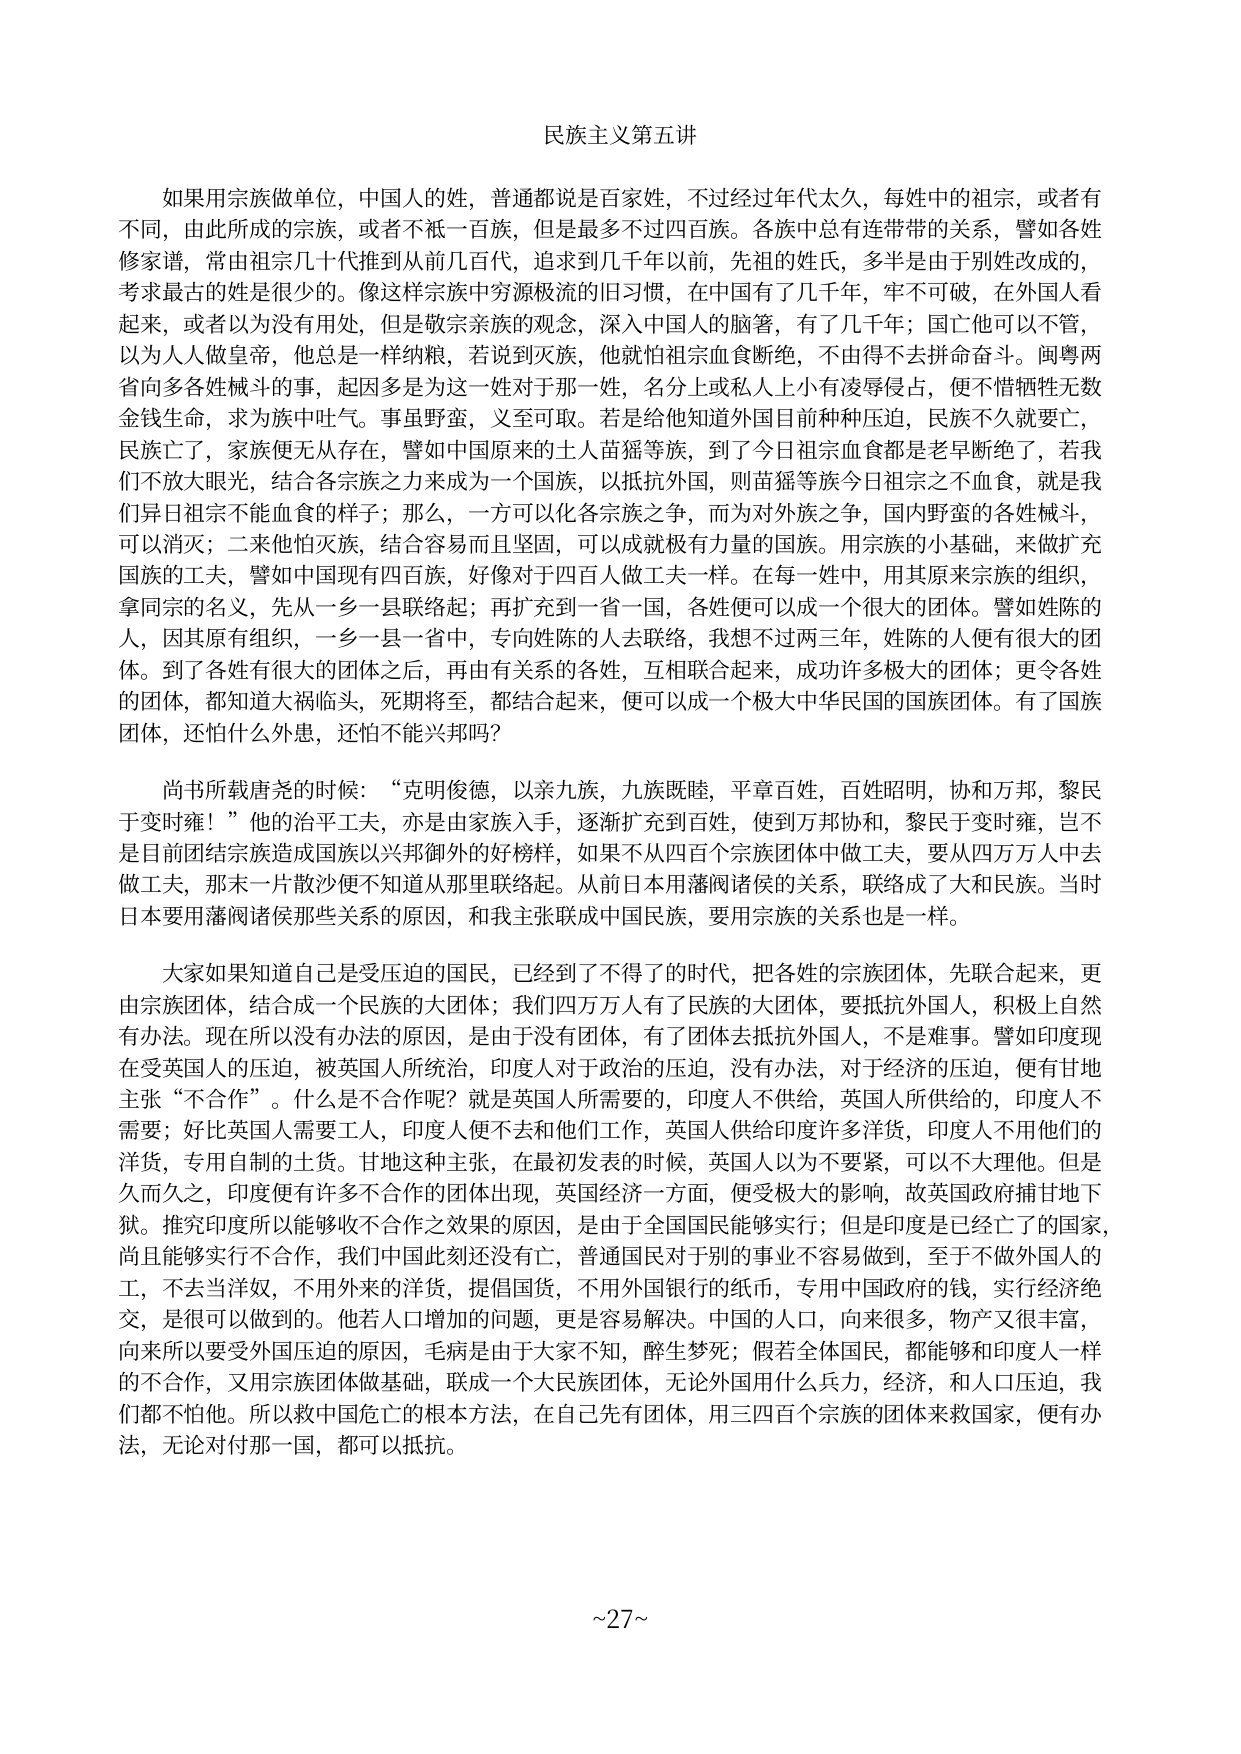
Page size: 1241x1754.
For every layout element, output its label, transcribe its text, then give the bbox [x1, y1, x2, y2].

text 尚书所载唐尧的时候：“克明俊德，以亲九族，九族既睦，平章百姓，百姓昭明，协和万邦，黎民于变时雍！”他的治平工夫，亦是由家族入手，逐渐扩充到百姓，使到万邦协和，黎民于变时雍，岂不是目前团结宗族造成国族以兴邦御外的好榜样，如果不从四百个宗族团体中做工夫，要从四万万人中去做工夫，那末一片散沙便不知道从那里联络起。从前日本用藩阀诸侯的关系，联络成了大和民族。当时日本要用藩阀诸侯那些关系的原因，和我主张联成中国民族，要用宗族的关系也是一样。 [118, 773, 1122, 931]
text 大家如果知道自己是受压迫的国民，已经到了不得了的时代，把各姓的宗族团体，先联合起来，更由宗族团体，结合成一个民族的大团体；我们四万万人有了民族的大团体，要抵抗外国人，积极上自然有办法。现在所以没有办法的原因，是由于没有团体，有了团体去抵抗外国人，不是难事。譬如印度现在受英国人的压迫，被英国人所统治，印度人对于政治的压迫，没有办法，对于经济的压迫，便有甘地主张“不合作”。什么是不合作呢？就是英国人所需要的，印度人不供给，英国人所供给的，印度人不需要；好比英国人需要工人，印度人便不去和他们工作，英国人供给印度许多洋货，印度人不用他们的洋货，专用自制的土货。甘地这种主张，在最初发表的时候，英国人以为不要紧，可以不大理他。但是久而久之，印度便有许多不合作的团体出现，英国经济一方面，便受极大的影响，故英国政府捕甘地下狱。推究印度所以能够收不合作之效果的原因，是由于全国国民能够实行；但是印度是已经亡了的国家，尚且能够实行不合作，我们中国此刻还没有亡，普通国民对于别的事业不容易做到，至于不做外国人的工，不去当洋奴，不用外来的洋货，提倡国货，不用外国银行的纸币，专用中国政府的钱，实行经济绝交，是很可以做到的。他若人口增加的问题，更是容易解决。中国的人口，向来很多，物产又很丰富，向来所以要受外国压迫的原因，毛病是由于大家不知，醉生梦死；假若全体国民，都能够和印度人一样的不合作，又用宗族团体做基础，联成一个大民族团体，无论外国用什么兵力，经济，和人口压迫，我们都不怕他。所以救中国危亡的根本方法，在自己先有团体，用三四百个宗族的团体来救国家，便有办法，无论对付那一国，都可以抵抗。 [118, 956, 1122, 1460]
text 如果用宗族做单位，中国人的姓，普通都说是百家姓，不过经过年代太久，每姓中的祖宗，或者有不同，由此所成的宗族，或者不袛一百族，但是最多不过四百族。各族中总有连带带的关系，譬如各姓修家谱，常由祖宗几十代推到从前几百代，追求到几千年以前，先祖的姓氏，多半是由于别姓改成的，考求最古的姓是很少的。像这样宗族中穷源极流的旧习惯，在中国有了几千年，牢不可破，在外国人看起来，或者以为没有用处，但是敬宗亲族的观念，深入中国人的脑箸，有了几千年；国亡他可以不管，以为人人做皇帝，他总是一样纳粮，若说到灭族，他就怕祖宗血食断绝，不由得不去拼命奋斗。闽粤两省向多各姓械斗的事，起因多是为这一姓对于那一姓，名分上或私人上小有凌辱侵占，便不惜牺牲无数金钱生命，求为族中吐气。事虽野蛮，义至可取。若是给他知道外国目前种种压迫，民族不久就要亡，民族亡了，家族便无从存在，譬如中国原来的土人苗猺等族，到了今日祖宗血食都是老早断绝了，若我们不放大眼光，结合各宗族之力来成为一个国族，以抵抗外国，则苗猺等族今日祖宗之不血食，就是我们异日祖宗不能血食的样子；那么，一方可以化各宗族之争，而为对外族之争，国内野蛮的各姓械斗，可以消灭；二来他怕灭族，结合容易而且坚固，可以成就极有力量的国族。用宗族的小基础，来做扩充国族的工夫，譬如中国现有四百族，好像对于四百人做工夫一样。在每一姓中，用其原来宗族的组织，拿同宗的名义，先从一乡一县联络起；再扩充到一省一国，各姓便可以成一个很大的团体。譬如姓陈的人，因其原有组织，一乡一县一省中，专向姓陈的人去联络，我想不过两三年，姓陈的人便有很大的团体。到了各姓有很大的团体之后，再由有关系的各姓，互相联合起来，成功许多极大的团体；更令各姓的团体，都知道大祸临头，死期将至，都结合起来，便可以成一个极大中华民国的国族团体。有了国族团体，还怕什么外患，还怕不能兴邦吗？ [118, 181, 1122, 747]
